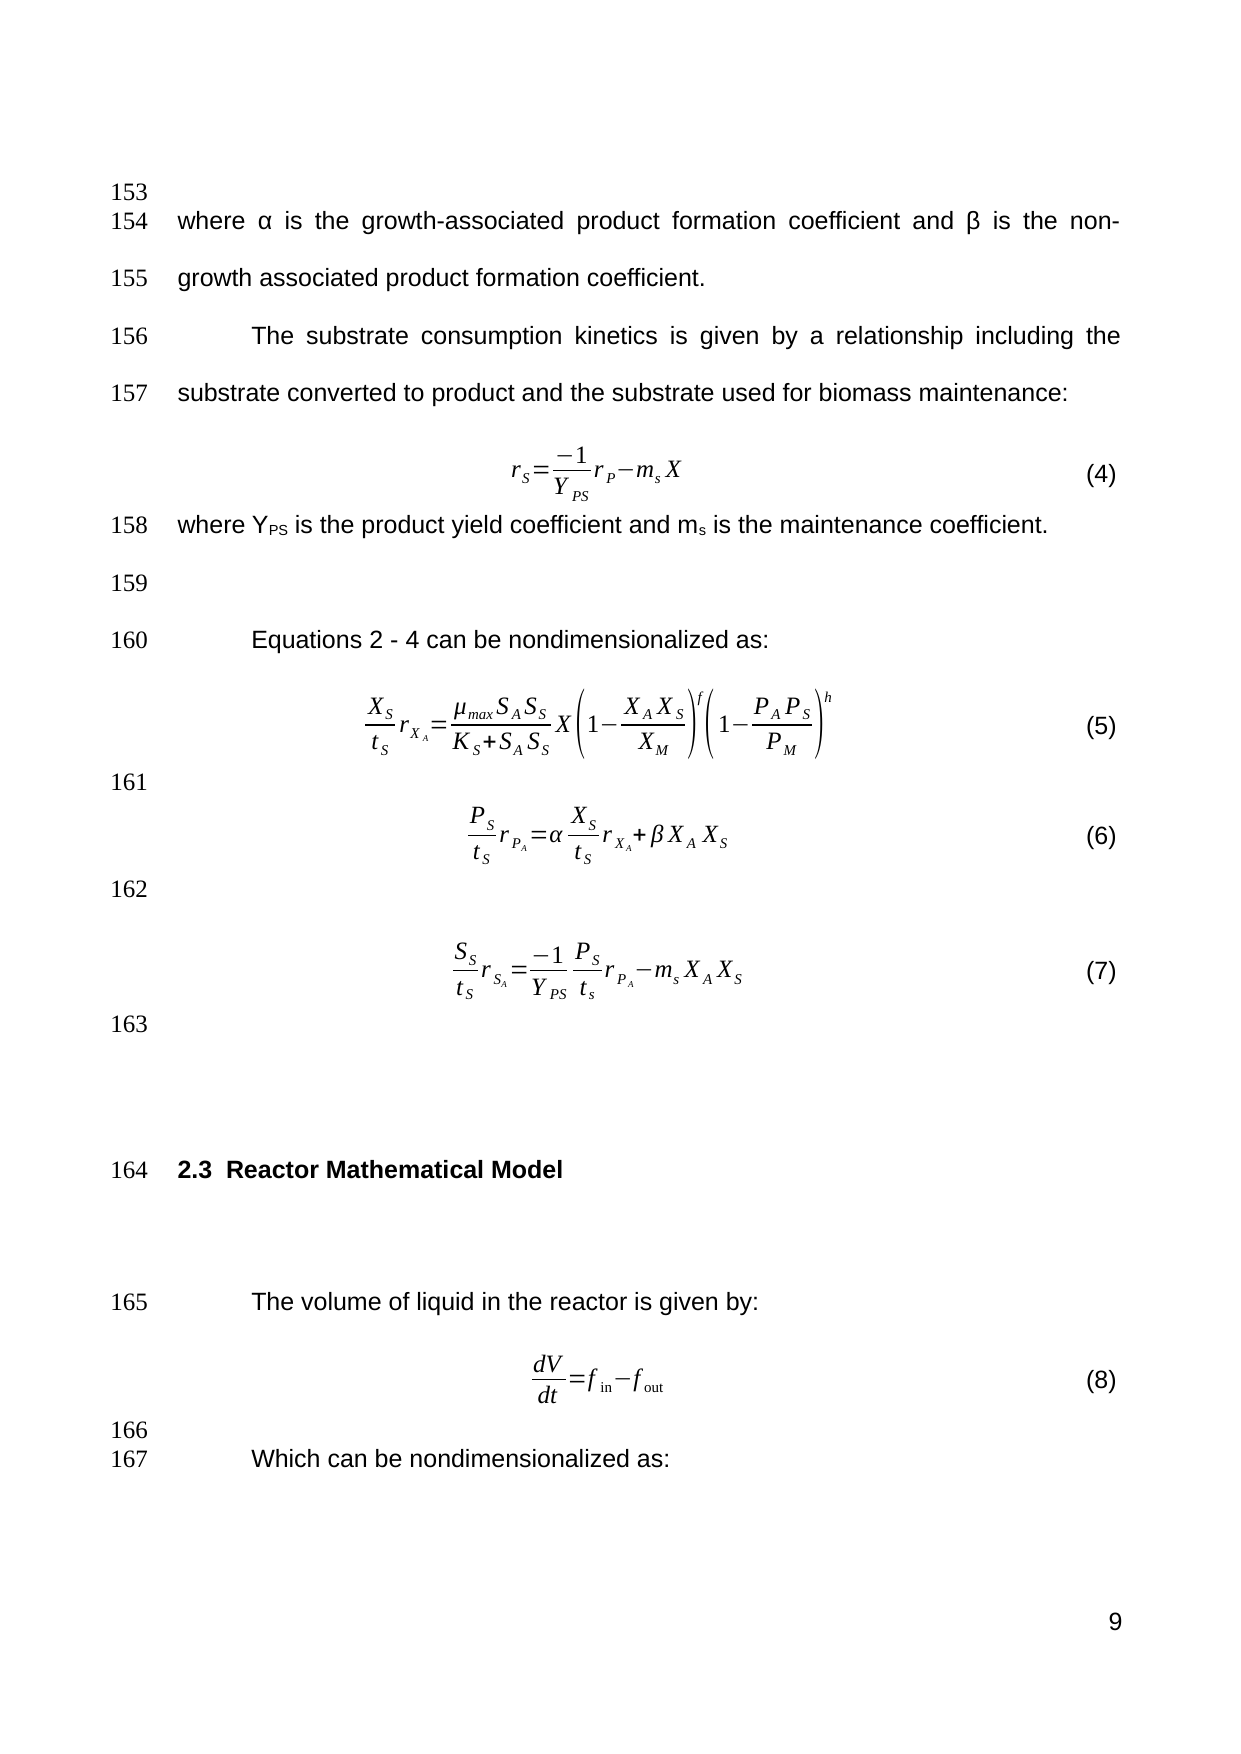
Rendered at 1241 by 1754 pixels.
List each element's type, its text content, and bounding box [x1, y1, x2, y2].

table_header (7) [1017, 932, 1122, 1009]
text The substrate consumption kinetics is given by a relationship including the substrate converted to product and the substrate used for biomass maintenance: [177, 321, 1122, 407]
table_header [177, 1345, 1017, 1415]
table_header (4) [1017, 436, 1122, 510]
text The volume of liquid in the reactor is given by: [177, 1287, 1122, 1316]
table_header [177, 932, 1017, 1009]
table_header [177, 436, 1017, 510]
table_header (8) [1017, 1345, 1122, 1415]
text Which can be nondimensionalized as: [177, 1444, 1122, 1472]
table_header (5) [1017, 683, 1122, 767]
table_header [177, 796, 1017, 874]
text where YPS is the product yield coefficient and ms is the maintenance coefficient. [177, 510, 1122, 539]
table_header [177, 683, 1017, 767]
subtitle Reactor Mathematical Model [177, 1155, 1122, 1184]
text where α is the growth-associated product formation coefficient and β is the non-growth associated product formation coefficient. [177, 206, 1122, 292]
table_header (6) [1017, 796, 1122, 874]
text Equations 2 - 4 can be nondimensionalized as: [177, 625, 1122, 654]
